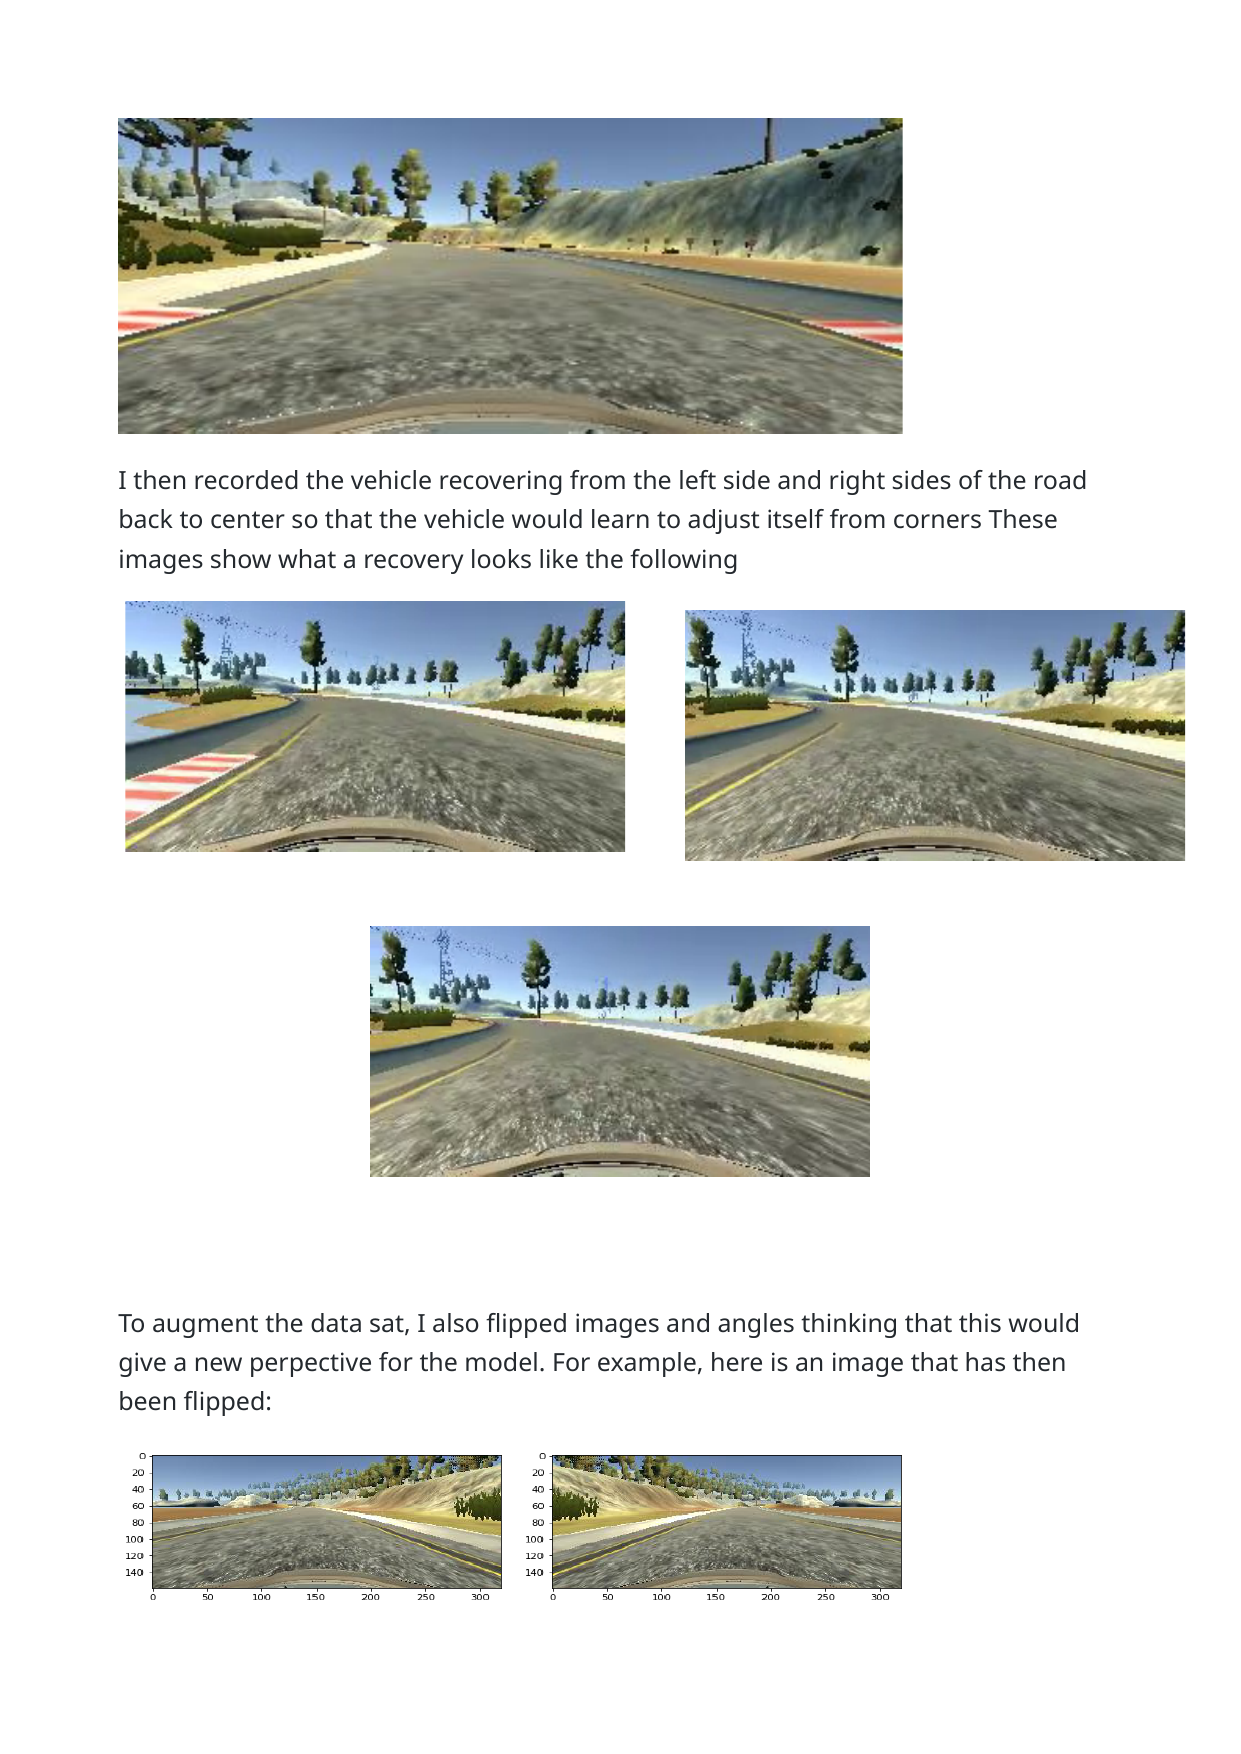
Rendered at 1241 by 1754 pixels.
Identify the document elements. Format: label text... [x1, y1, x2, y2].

picture [518, 1447, 912, 1607]
picture [118, 1447, 512, 1607]
picture [685, 610, 1186, 861]
picture [370, 926, 870, 1177]
picture [118, 118, 903, 434]
text To augment the data sat, I also flipped images and angles thinking that this would give a new perpective for the model. For example, here is an image that has then been flipped: [118, 1305, 1122, 1418]
text I then recorded the vehicle recovering from the left side and right sides of the road back to center so that the vehicle would learn to adjust itself from corners These images show what a recovery looks like the following [118, 463, 1122, 575]
picture [125, 601, 626, 852]
